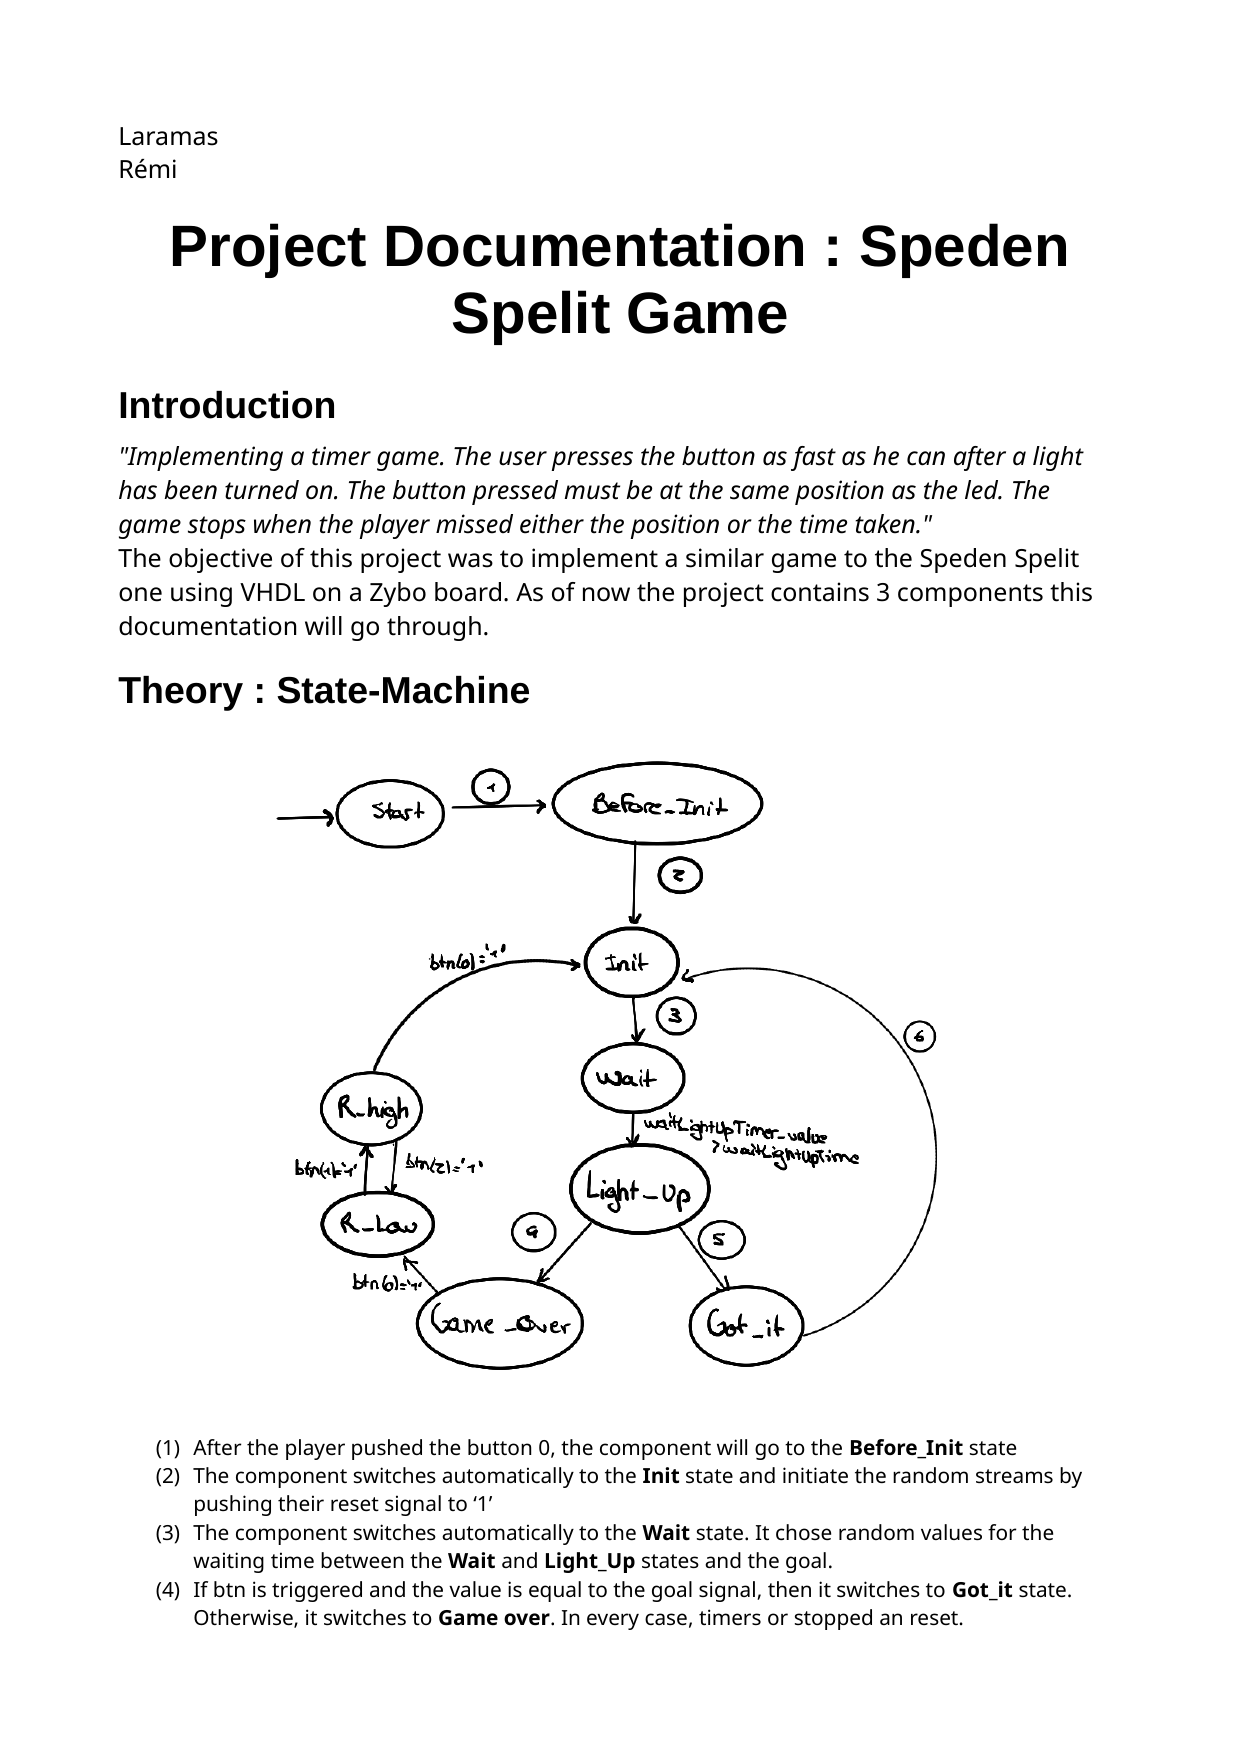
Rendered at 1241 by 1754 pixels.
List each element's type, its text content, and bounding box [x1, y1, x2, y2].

text "Implementing a timer game. The user presses the button as fast as he can after a light has been turned on. The button pressed must be at the same position as the led. The game stops when the player missed either the position or the time taken." [118, 438, 1122, 541]
text Laramas [118, 118, 1122, 152]
picture [248, 747, 981, 1381]
text The objective of this project was to implement a similar game to the Speden Spelit one using VHDL on a Zybo board. As of now the project contains 3 components this documentation will go through. [118, 541, 1122, 643]
list After the player pushed the button 0, the component will go to the Before_Init state [156, 1433, 1122, 1461]
text Rémi [118, 152, 1122, 186]
title Project Documentation : Speden Spelit Game [118, 211, 1122, 345]
list The component switches automatically to the Wait state. It chose random values for the waiting time between the Wait and Light_Up states and the goal. [156, 1518, 1122, 1575]
list The component switches automatically to the Init state and initiate the random streams by pushing their reset signal to ‘1’ [156, 1461, 1122, 1518]
subtitle Introduction [118, 383, 1122, 426]
list If btn is triggered and the value is equal to the goal signal, then it switches to Got_it state. Otherwise, it switches to Game over. In every case, timers or stopped an reset. [156, 1575, 1122, 1632]
subtitle Theory : State-Machine [118, 668, 1122, 711]
